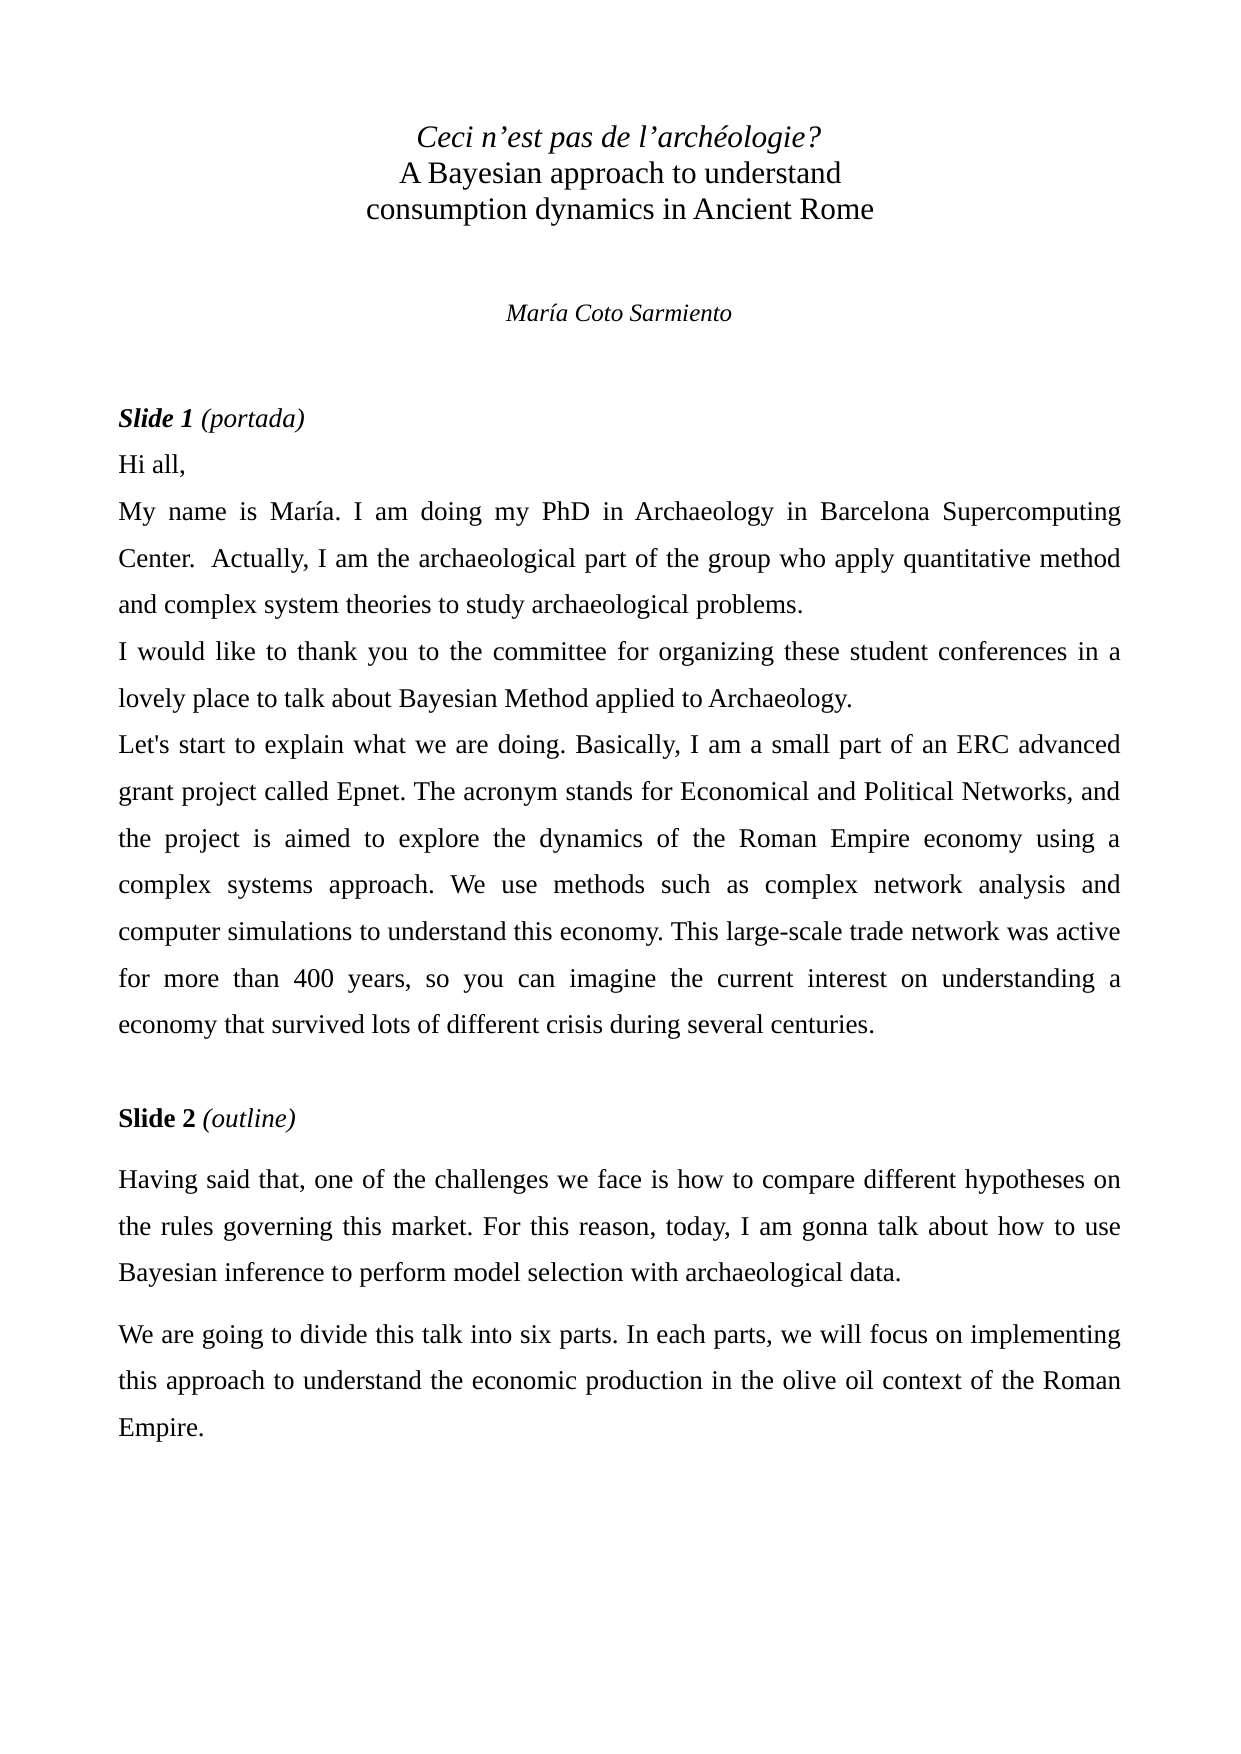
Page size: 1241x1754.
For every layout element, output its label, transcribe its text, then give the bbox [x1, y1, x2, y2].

text María Coto Sarmiento [118, 298, 1122, 327]
text My name is María. I am doing my PhD in Archaeology in Barcelona Supercomputing Center. Actually, I am the archaeological part of the group who apply quantitative method and complex system theories to study archaeological problems. [118, 495, 1122, 620]
text Let's start to explain what we are doing. Basically, I am a small part of an ERC advanced grant project called Epnet. The acronym stands for Economical and Political Networks, and the project is aimed to explore the dynamics of the Roman Empire economy using a complex systems approach. We use methods such as complex network analysis and computer simulations to understand this economy. This large-scale trade network was active for more than 400 years, so you can imagine the current interest on understanding a economy that survived lots of different crisis during several centuries. [118, 729, 1122, 1040]
text consumption dynamics in Ancient Rome [118, 190, 1122, 226]
text A Bayesian approach to understand [118, 154, 1122, 190]
text We are going to divide this talk into six parts. In each parts, we will focus on implementing this approach to understand the economic production in the olive oil context of the Roman Empire. [118, 1318, 1122, 1442]
text Having said that, one of the challenges we face is how to compare different hypotheses on the rules governing this market. For this reason, today, I am gonna talk about how to use Bayesian inference to perform model selection with archaeological data. [118, 1163, 1122, 1288]
text Ceci n’est pas de l’archéologie? [118, 118, 1122, 154]
text Hi all, [118, 449, 1122, 480]
text Slide 1 (portada) [118, 402, 1122, 433]
text I would like to thank you to the committee for organizing these student conferences in a lovely place to talk about Bayesian Method applied to Archaeology. [118, 635, 1122, 713]
text Slide 2 (outline) [118, 1102, 1122, 1133]
